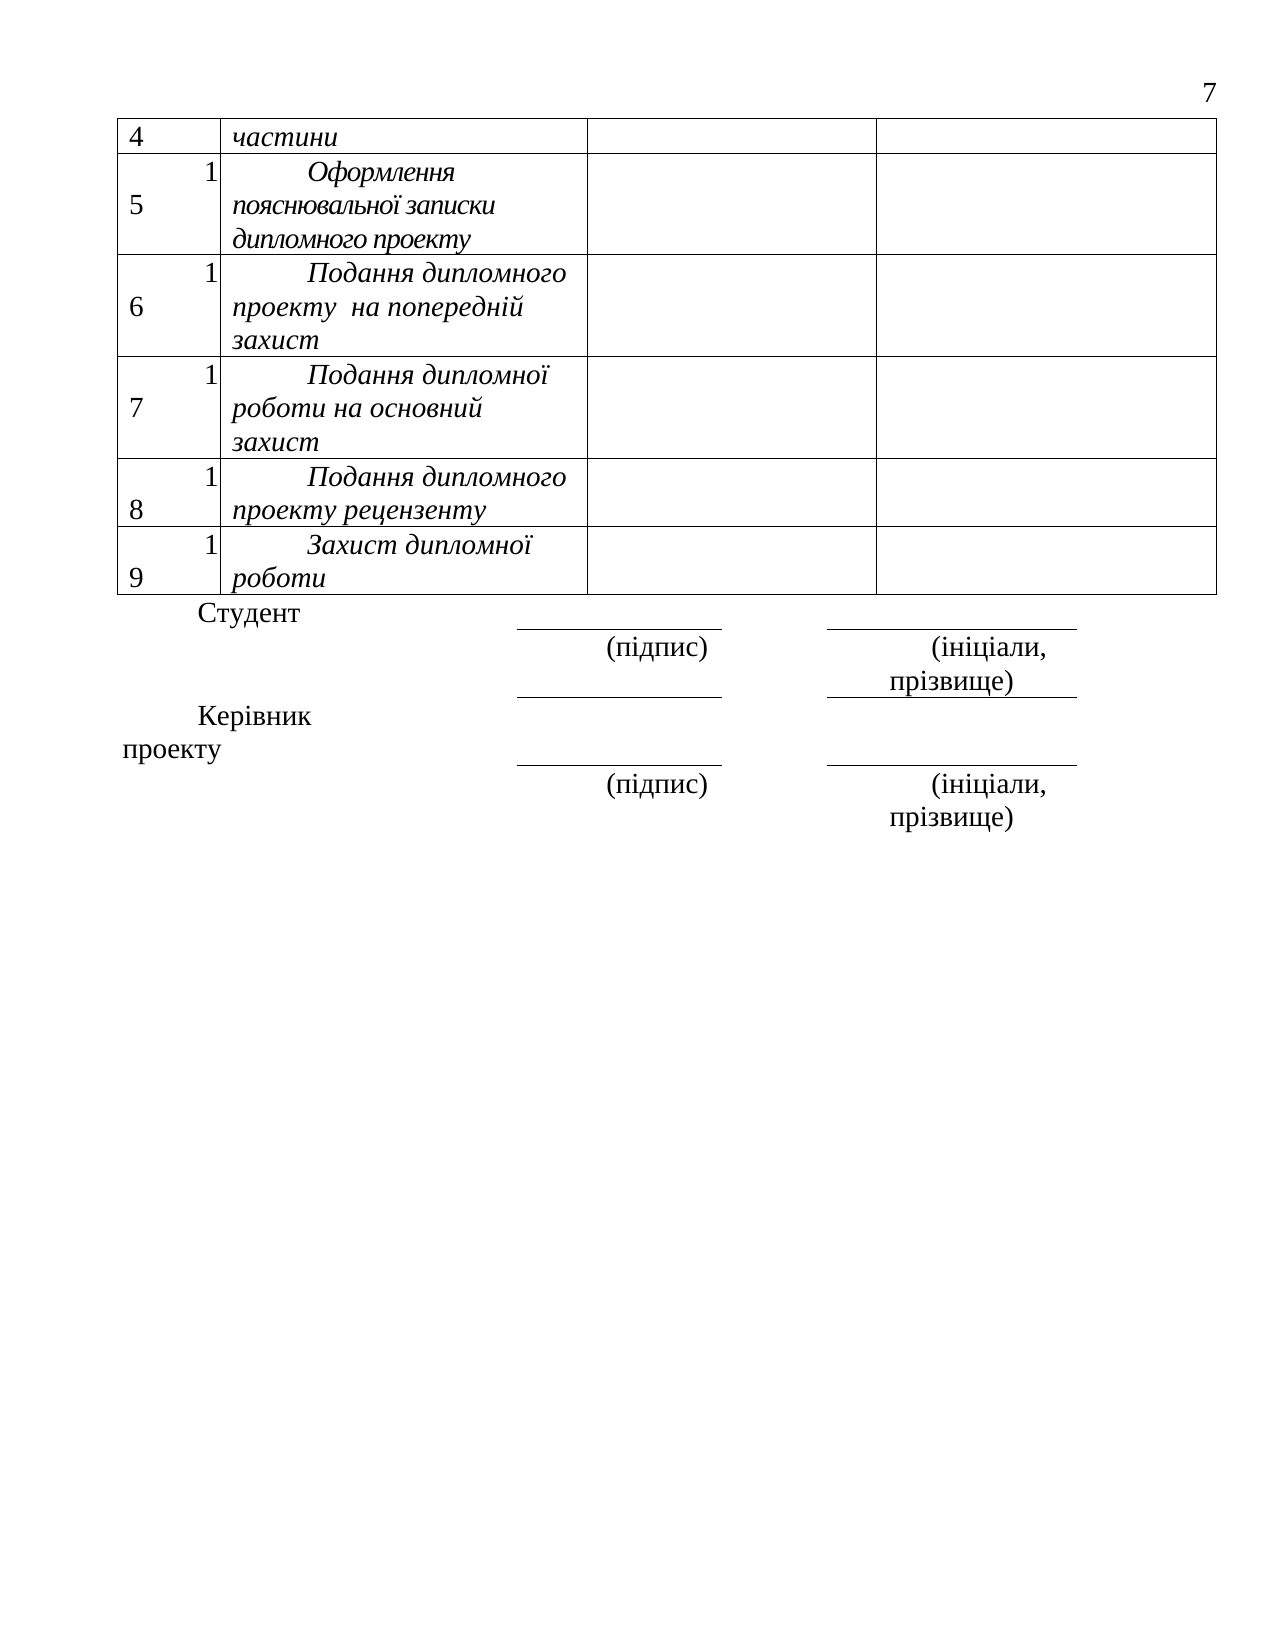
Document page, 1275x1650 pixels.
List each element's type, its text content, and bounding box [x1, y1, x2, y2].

table_cell [877, 459, 1216, 526]
table_cell [877, 255, 1216, 356]
table_cell [722, 697, 827, 765]
table_cell Подання дипломної роботи на основний захист [221, 357, 587, 458]
table_cell [877, 357, 1216, 458]
table_header [827, 595, 1077, 628]
table_cell [827, 698, 1077, 765]
table_cell 19 [118, 527, 220, 594]
table_cell [722, 629, 827, 697]
table_cell частини [221, 119, 587, 153]
table_cell 15 [118, 154, 220, 254]
table_cell Подання дипломного проекту рецензенту [221, 459, 587, 526]
table_header [517, 595, 722, 628]
table_cell [588, 459, 876, 526]
table_cell [877, 119, 1216, 153]
table_cell 4 [118, 119, 220, 153]
table_cell [111, 765, 383, 833]
table_cell (ініціали, прізвище) [827, 766, 1077, 833]
table_cell (підпис) [517, 630, 722, 697]
table_cell (підпис) [517, 766, 722, 833]
table_header Студент [111, 595, 383, 628]
table_cell [588, 357, 876, 458]
table_cell [588, 255, 876, 356]
table_cell 18 [118, 459, 220, 526]
table_cell [877, 527, 1216, 594]
table_cell 16 [118, 255, 220, 356]
table_header [383, 595, 517, 628]
table_cell [588, 527, 876, 594]
table_cell [588, 154, 876, 254]
table_header [722, 595, 827, 628]
table_cell [517, 698, 722, 765]
table_cell [383, 765, 517, 833]
table_cell Захист дипломної роботи [221, 527, 587, 594]
table_cell [722, 765, 827, 833]
table_cell 17 [118, 357, 220, 458]
table_cell Керівник проекту [111, 697, 383, 765]
table_cell Оформлення пояснювальної записки дипломного проекту [221, 154, 587, 254]
table_cell [111, 629, 383, 697]
table_cell [588, 119, 876, 153]
table_cell Подання дипломного проекту на попередній захист [221, 255, 587, 356]
table_cell [383, 697, 517, 765]
table_cell [383, 629, 517, 697]
table_cell (ініціали, прізвище) [827, 630, 1077, 697]
table_cell [877, 154, 1216, 254]
